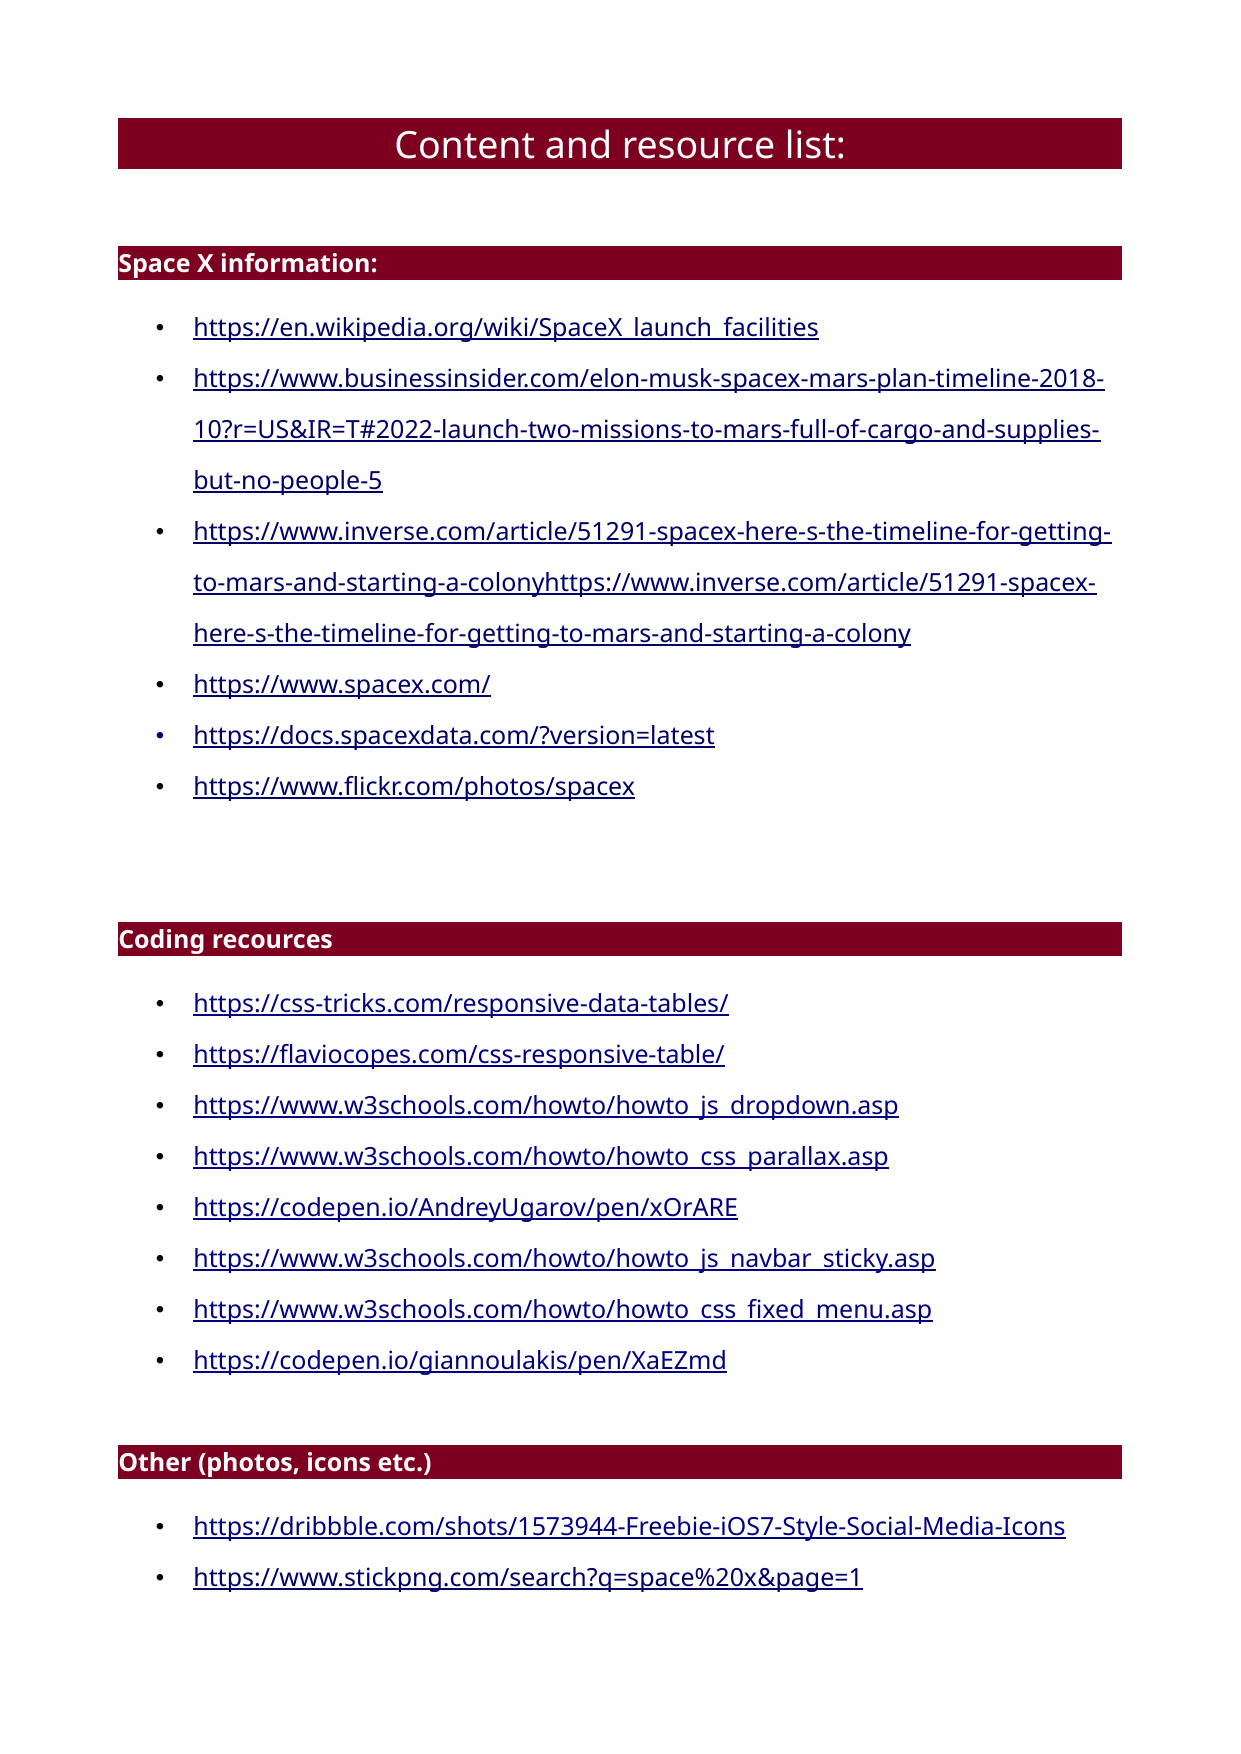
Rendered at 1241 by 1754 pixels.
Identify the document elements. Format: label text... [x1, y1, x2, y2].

list https://css-tricks.com/responsive-data-tables/ [156, 985, 1122, 1019]
list https://www.w3schools.com/howto/howto_css_parallax.asp [156, 1138, 1122, 1172]
list https://en.wikipedia.org/wiki/SpaceX_launch_facilities [156, 309, 1122, 343]
list https://dribbble.com/shots/1573944-Freebie-iOS7-Style-Social-Media-Icons [156, 1508, 1122, 1542]
list https://flaviocopes.com/css-responsive-table/ [156, 1036, 1122, 1070]
list https://www.inverse.com/article/51291-spacex-here-s-the-timeline-for-getting-to-mars-and-starting-a-colonyhttps://www.inverse.com/article/51291-spacex-here-s-the-timeline-for-getting-to-mars-and-starting-a-colony [156, 513, 1122, 649]
list https://www.w3schools.com/howto/howto_css_fixed_menu.asp [156, 1292, 1122, 1326]
list https://docs.spacexdata.com/?version=latest [156, 718, 1122, 752]
list https://www.flickr.com/photos/spacex [156, 769, 1122, 803]
text Space X information: [118, 246, 1122, 280]
text Content and resource list: [118, 118, 1122, 169]
text Coding recources [118, 922, 1122, 956]
list https://codepen.io/AndreyUgarov/pen/xOrARE [156, 1189, 1122, 1223]
list https://codepen.io/giannoulakis/pen/XaEZmd [156, 1343, 1122, 1377]
list https://www.spacex.com/ [156, 667, 1122, 701]
list https://www.stickpng.com/search?q=space%20x&page=1 [156, 1559, 1122, 1593]
list https://www.w3schools.com/howto/howto_js_dropdown.asp [156, 1087, 1122, 1121]
text Other (photos, icons etc.) [118, 1445, 1122, 1479]
list https://www.businessinsider.com/elon-musk-spacex-mars-plan-timeline-2018-10?r=US&IR=T#2022-launch-two-missions-to-mars-full-of-cargo-and-supplies-but-no-people-5 [156, 360, 1122, 496]
list https://www.w3schools.com/howto/howto_js_navbar_sticky.asp [156, 1241, 1122, 1274]
